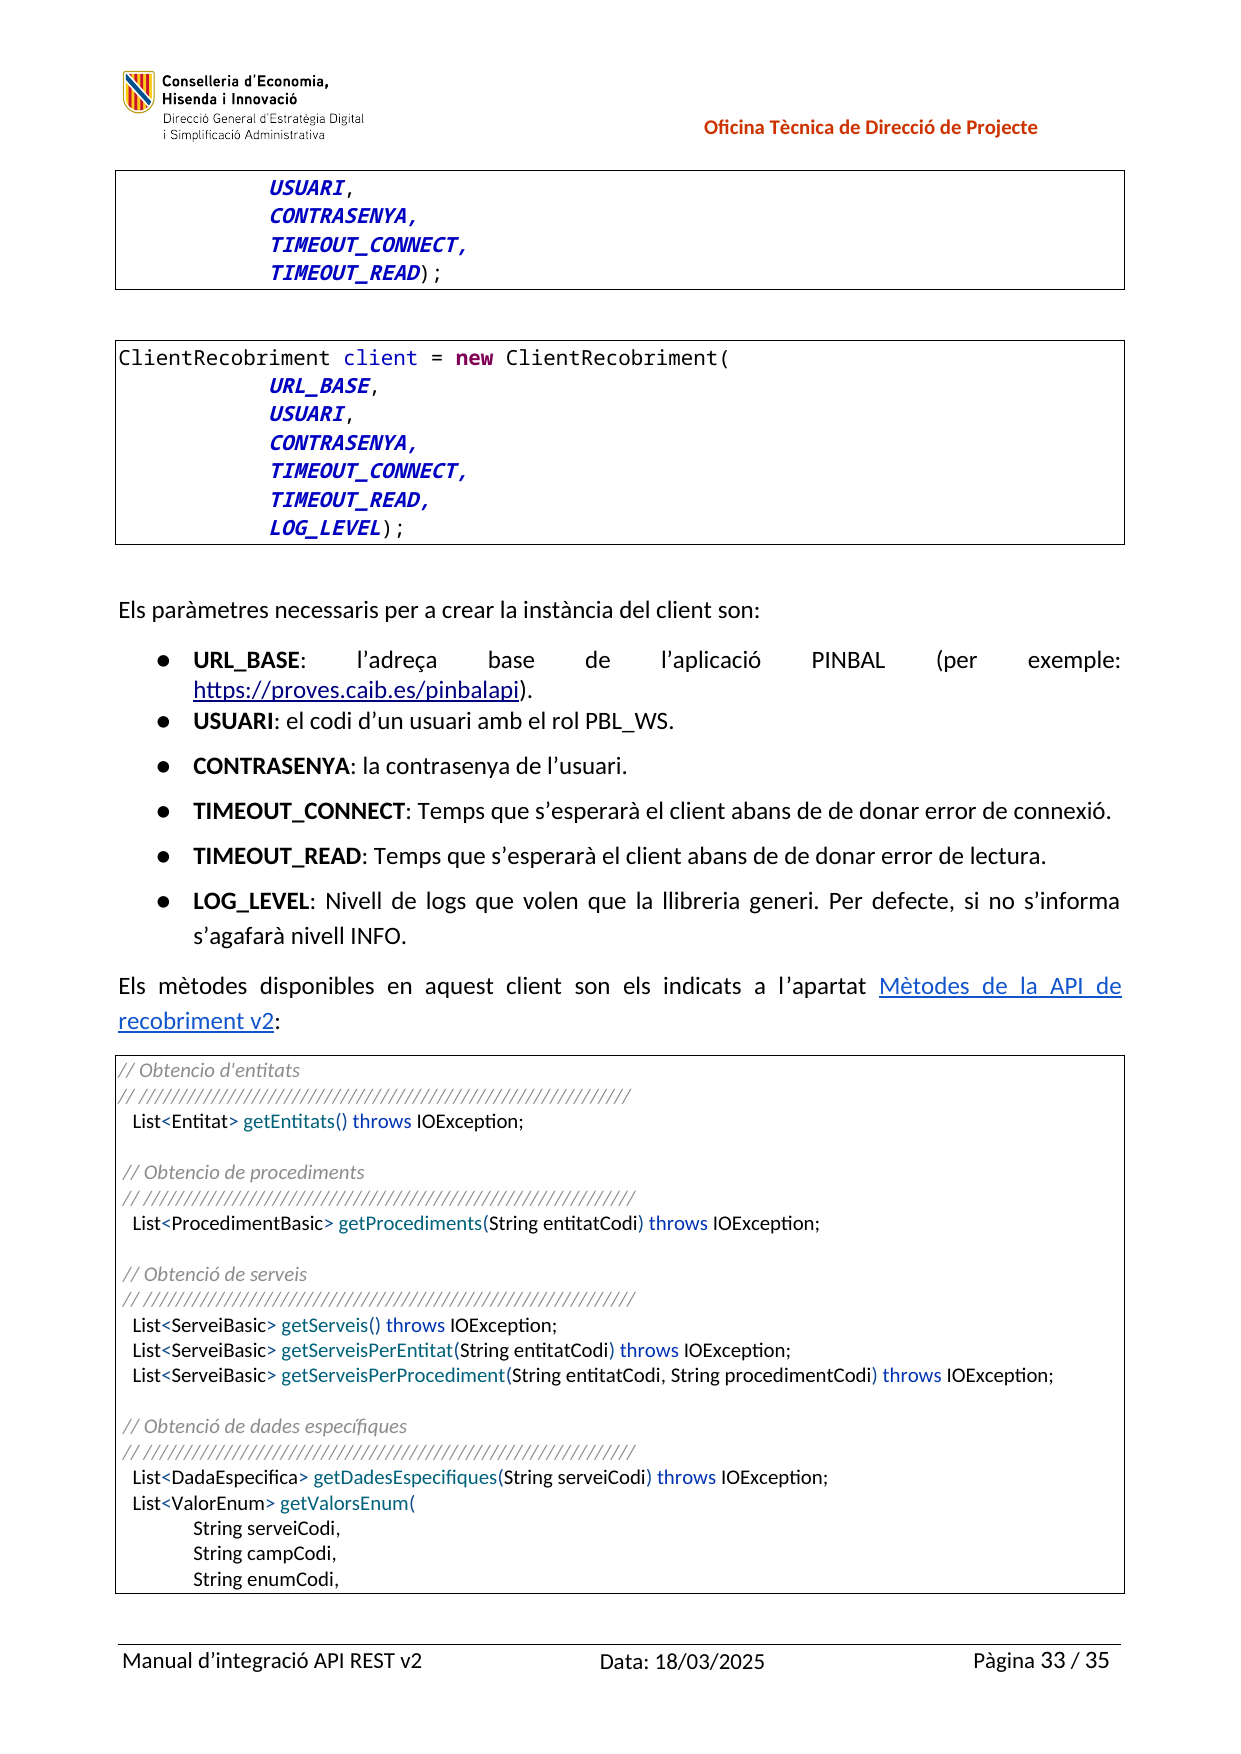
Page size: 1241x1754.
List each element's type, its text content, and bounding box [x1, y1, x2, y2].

list USUARI: el codi d’un usuari amb el rol PBL_WS. [156, 705, 1122, 736]
text LOG_LEVEL); [116, 510, 1124, 544]
text CONTRASENYA, [118, 428, 1122, 456]
text TIMEOUT_READ); [116, 255, 1124, 289]
text List<ValorEnum> getValorsEnum( [118, 1490, 1122, 1515]
list LOG_LEVEL: Nivell de logs que volen que la llibreria generi. Per defecte, si no s’informa s’agafarà nivell INFO. [156, 885, 1122, 951]
text // ///////////////////////////////////////////////////////////// [118, 1083, 1122, 1108]
text // Obtenció de serveis [118, 1261, 1122, 1286]
text ClientRecobriment client = new ClientRecobriment( [116, 341, 1124, 371]
text String campCodi, [118, 1541, 1122, 1563]
list TIMEOUT_READ: Temps que s’esperarà el client abans de de donar error de lectura. [156, 840, 1122, 871]
text USUARI, [118, 399, 1122, 428]
text USUARI, [116, 171, 1124, 201]
text Els paràmetres necessaris per a crear la instància del client son: [118, 594, 1122, 625]
text List<ProcedimentBasic> getProcediments(String entitatCodi) throws IOException; [118, 1210, 1122, 1236]
text // ///////////////////////////////////////////////////////////// [118, 1185, 1122, 1210]
list CONTRASENYA: la contrasenya de l’usuari. [156, 750, 1122, 781]
list URL_BASE: l’adreça base de l’aplicació PINBAL (per exemple: https://proves.caib.es/pinbalapi). [156, 644, 1122, 705]
text List<ServeiBasic> getServeisPerProcediment(String entitatCodi, String procedimentCodi) throws IOException; [118, 1363, 1122, 1388]
text List<Entitat> getEntitats() throws IOException; [118, 1108, 1122, 1134]
text // Obtencio de procediments [118, 1159, 1122, 1185]
text Els mètodes disponibles en aquest client son els indicats a l’apartat Mètodes de la API de recobriment v2: [118, 970, 1122, 1036]
text String enumCodi, [116, 1563, 1124, 1593]
text TIMEOUT_CONNECT, [118, 230, 1122, 255]
picture [118, 62, 368, 151]
text String serveiCodi, [118, 1515, 1122, 1541]
list TIMEOUT_CONNECT: Temps que s’esperarà el client abans de de donar error de connexió. [156, 795, 1122, 826]
text TIMEOUT_CONNECT, [118, 456, 1122, 485]
text List<DadaEspecifica> getDadesEspecifiques(String serveiCodi) throws IOException; [118, 1464, 1122, 1490]
text // ///////////////////////////////////////////////////////////// [118, 1286, 1122, 1312]
text URL_BASE, [118, 371, 1122, 399]
text // Obtenció de dades específiques [118, 1413, 1122, 1439]
text List<ServeiBasic> getServeis() throws IOException; [118, 1312, 1122, 1337]
text TIMEOUT_READ, [118, 485, 1122, 510]
text // Obtencio d'entitats [116, 1056, 1124, 1083]
text List<ServeiBasic> getServeisPerEntitat(String entitatCodi) throws IOException; [118, 1337, 1122, 1363]
text // ///////////////////////////////////////////////////////////// [118, 1439, 1122, 1464]
text CONTRASENYA, [118, 201, 1122, 230]
